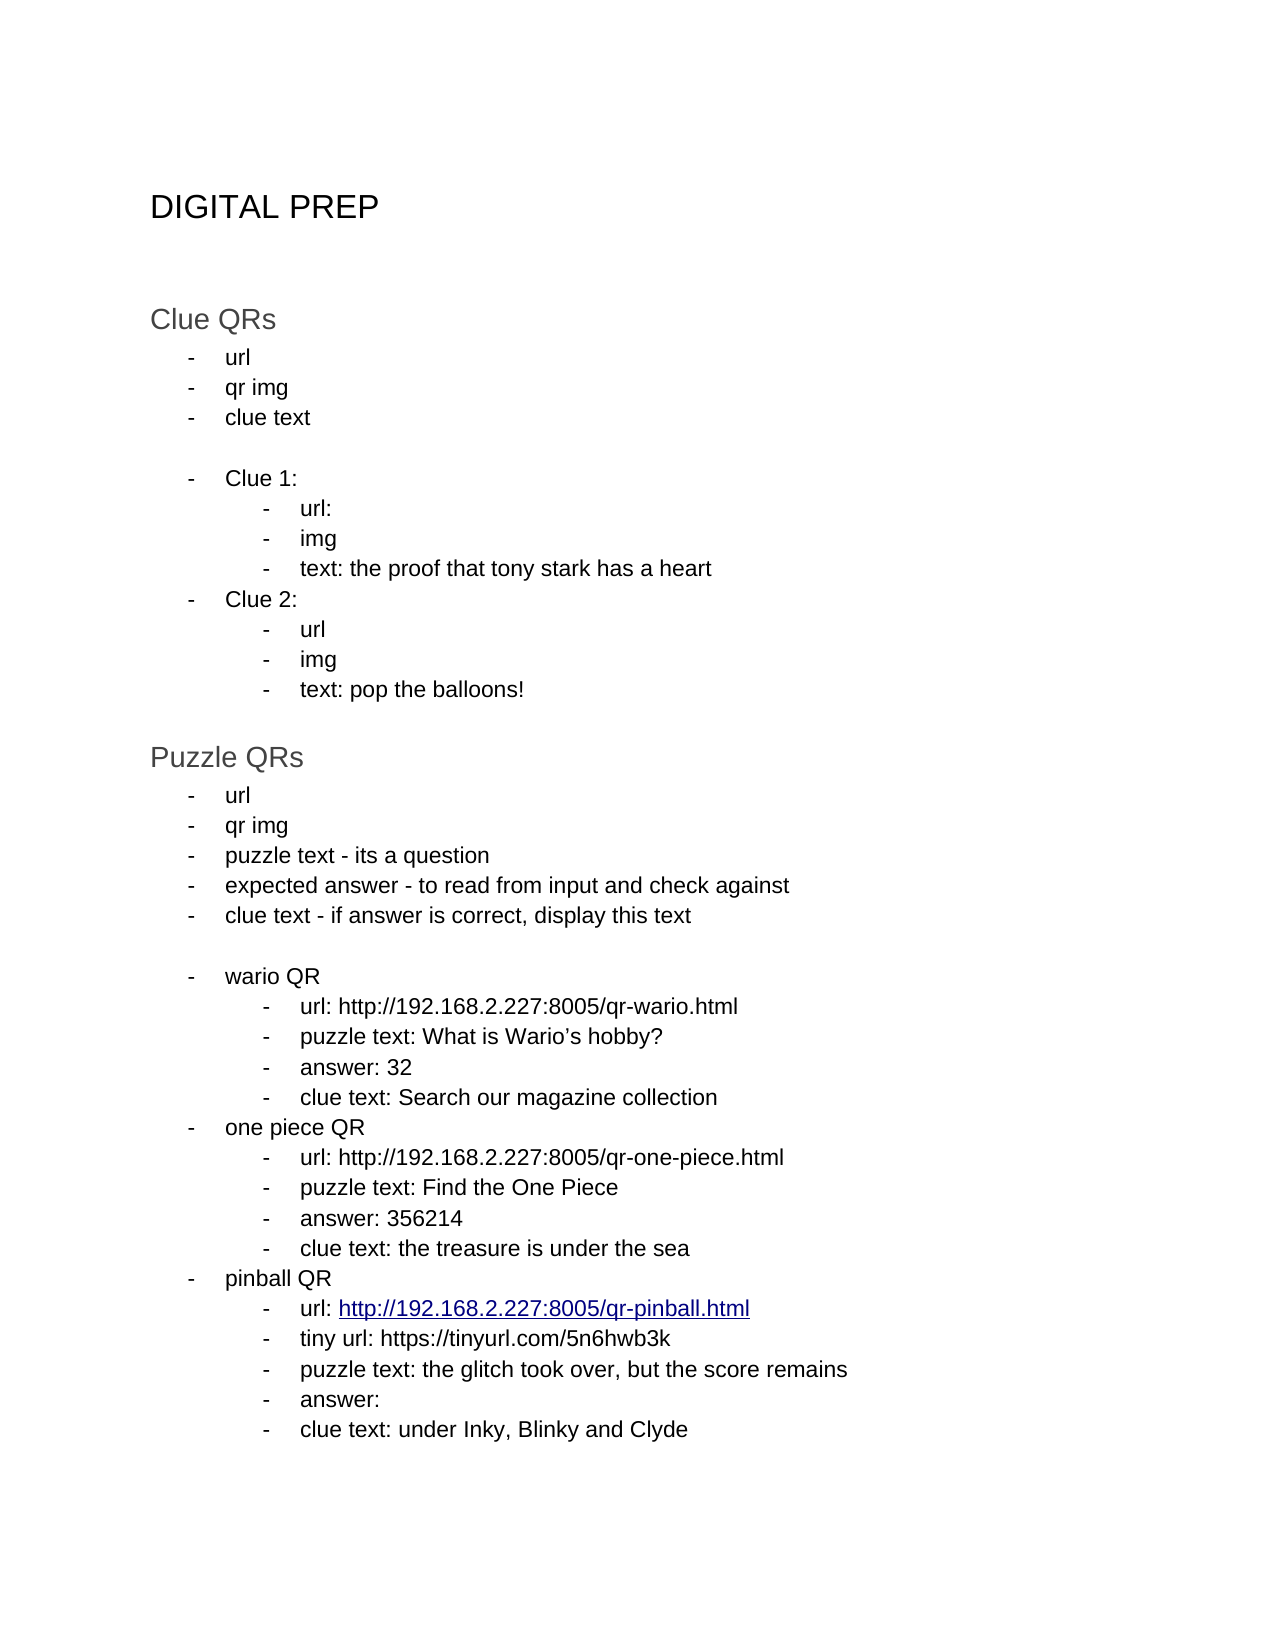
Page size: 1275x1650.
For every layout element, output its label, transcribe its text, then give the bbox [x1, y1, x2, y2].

list tiny url: https://tinyurl.com/5n6hwb3k [262, 1325, 1125, 1352]
list qr img [187, 812, 1125, 838]
list puzzle text: the glitch took over, but the score remains [262, 1356, 1125, 1382]
list clue text [187, 404, 1125, 431]
list clue text - if answer is correct, display this text [187, 902, 1125, 929]
list puzzle text - its a question [187, 842, 1125, 868]
list qr img [187, 374, 1125, 400]
list answer: 32 [262, 1053, 1125, 1080]
list clue text: Search our magazine collection [262, 1084, 1125, 1110]
list text: the proof that tony stark has a heart [262, 555, 1125, 582]
list url [187, 782, 1125, 808]
list answer: [262, 1386, 1125, 1412]
list url: http://192.168.2.227:8005/qr-pinball.html [262, 1295, 1125, 1321]
list url: http://192.168.2.227:8005/qr-one-piece.html [262, 1144, 1125, 1170]
subtitle Clue QRs [150, 302, 1125, 336]
list wario QR [187, 963, 1125, 989]
subtitle DIGITAL PREP [150, 187, 1125, 226]
list Clue 2: [187, 586, 1125, 612]
list text: pop the balloons! [262, 676, 1125, 702]
list answer: 356214 [262, 1204, 1125, 1231]
list img [262, 525, 1125, 551]
list puzzle text: What is Wario’s hobby? [262, 1023, 1125, 1049]
list url [262, 616, 1125, 642]
list expected answer - to read from input and check against [187, 872, 1125, 898]
list clue text: under Inky, Blinky and Clyde [262, 1416, 1125, 1442]
list puzzle text: Find the One Piece [262, 1174, 1125, 1201]
list url: [262, 495, 1125, 521]
list clue text: the treasure is under the sea [262, 1235, 1125, 1261]
list one piece QR [187, 1114, 1125, 1140]
list img [262, 646, 1125, 672]
list url: http://192.168.2.227:8005/qr-wario.html [262, 993, 1125, 1019]
list url [187, 344, 1125, 370]
subtitle Puzzle QRs [150, 740, 1125, 773]
list pinball QR [187, 1265, 1125, 1291]
list Clue 1: [187, 465, 1125, 491]
